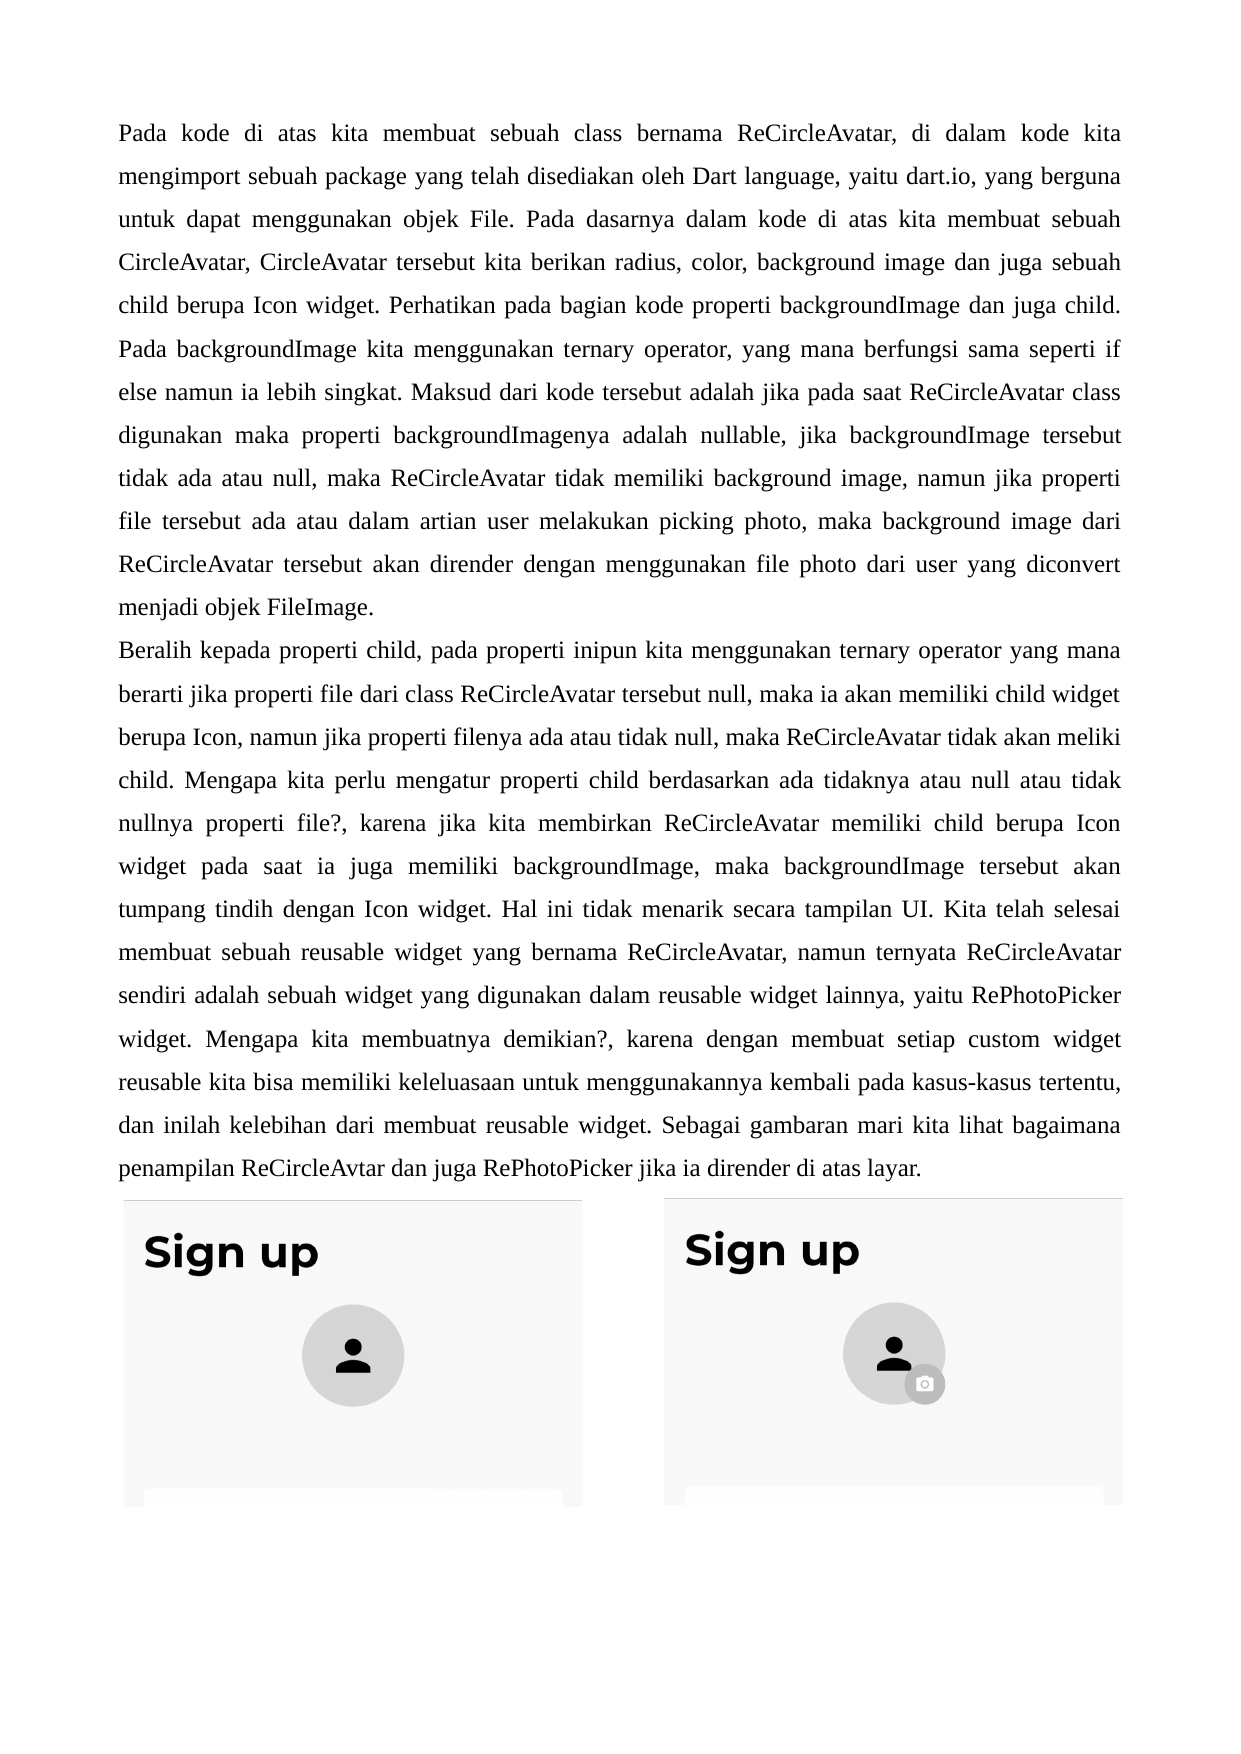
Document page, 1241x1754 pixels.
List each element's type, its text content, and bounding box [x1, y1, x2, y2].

text Pada kode di atas kita membuat sebuah class bernama ReCircleAvatar, di dalam kode kita mengimport sebuah package yang telah disediakan oleh Dart language, yaitu dart.io, yang berguna untuk dapat menggunakan objek File. Pada dasarnya dalam kode di atas kita membuat sebuah CircleAvatar, CircleAvatar tersebut kita berikan radius, color, background image dan juga sebuah child berupa Icon widget. Perhatikan pada bagian kode properti backgroundImage dan juga child. Pada backgroundImage kita menggunakan ternary operator, yang mana berfungsi sama seperti if else namun ia lebih singkat. Maksud dari kode tersebut adalah jika pada saat ReCircleAvatar class digunakan maka properti backgroundImagenya adalah nullable, jika backgroundImage tersebut tidak ada atau null, maka ReCircleAvatar tidak memiliki background image, namun jika properti file tersebut ada atau dalam artian user melakukan picking photo, maka background image dari ReCircleAvatar tersebut akan dirender dengan menggunakan file photo dari user yang diconvert menjadi objek FileImage. [118, 118, 1122, 621]
text Beralih kepada properti child, pada properti inipun kita menggunakan ternary operator yang mana berarti jika properti file dari class ReCircleAvatar tersebut null, maka ia akan memiliki child widget berupa Icon, namun jika properti filenya ada atau tidak null, maka ReCircleAvatar tidak akan meliki child. Mengapa kita perlu mengatur properti child berdasarkan ada tidaknya atau null atau tidak nullnya properti file?, karena jika kita membirkan ReCircleAvatar memiliki child berupa Icon widget pada saat ia juga memiliki backgroundImage, maka backgroundImage tersebut akan tumpang tindih dengan Icon widget. Hal ini tidak menarik secara tampilan UI. Kita telah selesai membuat sebuah reusable widget yang bernama ReCircleAvatar, namun ternyata ReCircleAvatar sendiri adalah sebuah widget yang digunakan dalam reusable widget lainnya, yaitu RePhotoPicker widget. Mengapa kita membuatnya demikian?, karena dengan membuat setiap custom widget reusable kita bisa memiliki keleluasaan untuk menggunakannya kembali pada kasus-kasus tertentu, dan inilah kelebihan dari membuat reusable widget. Sebagai gambaran mari kita lihat bagaimana penampilan ReCircleAvtar dan juga RePhotoPicker jika ia dirender di atas layar. [118, 636, 1122, 1182]
picture [123, 1200, 583, 1507]
picture [664, 1198, 1123, 1505]
